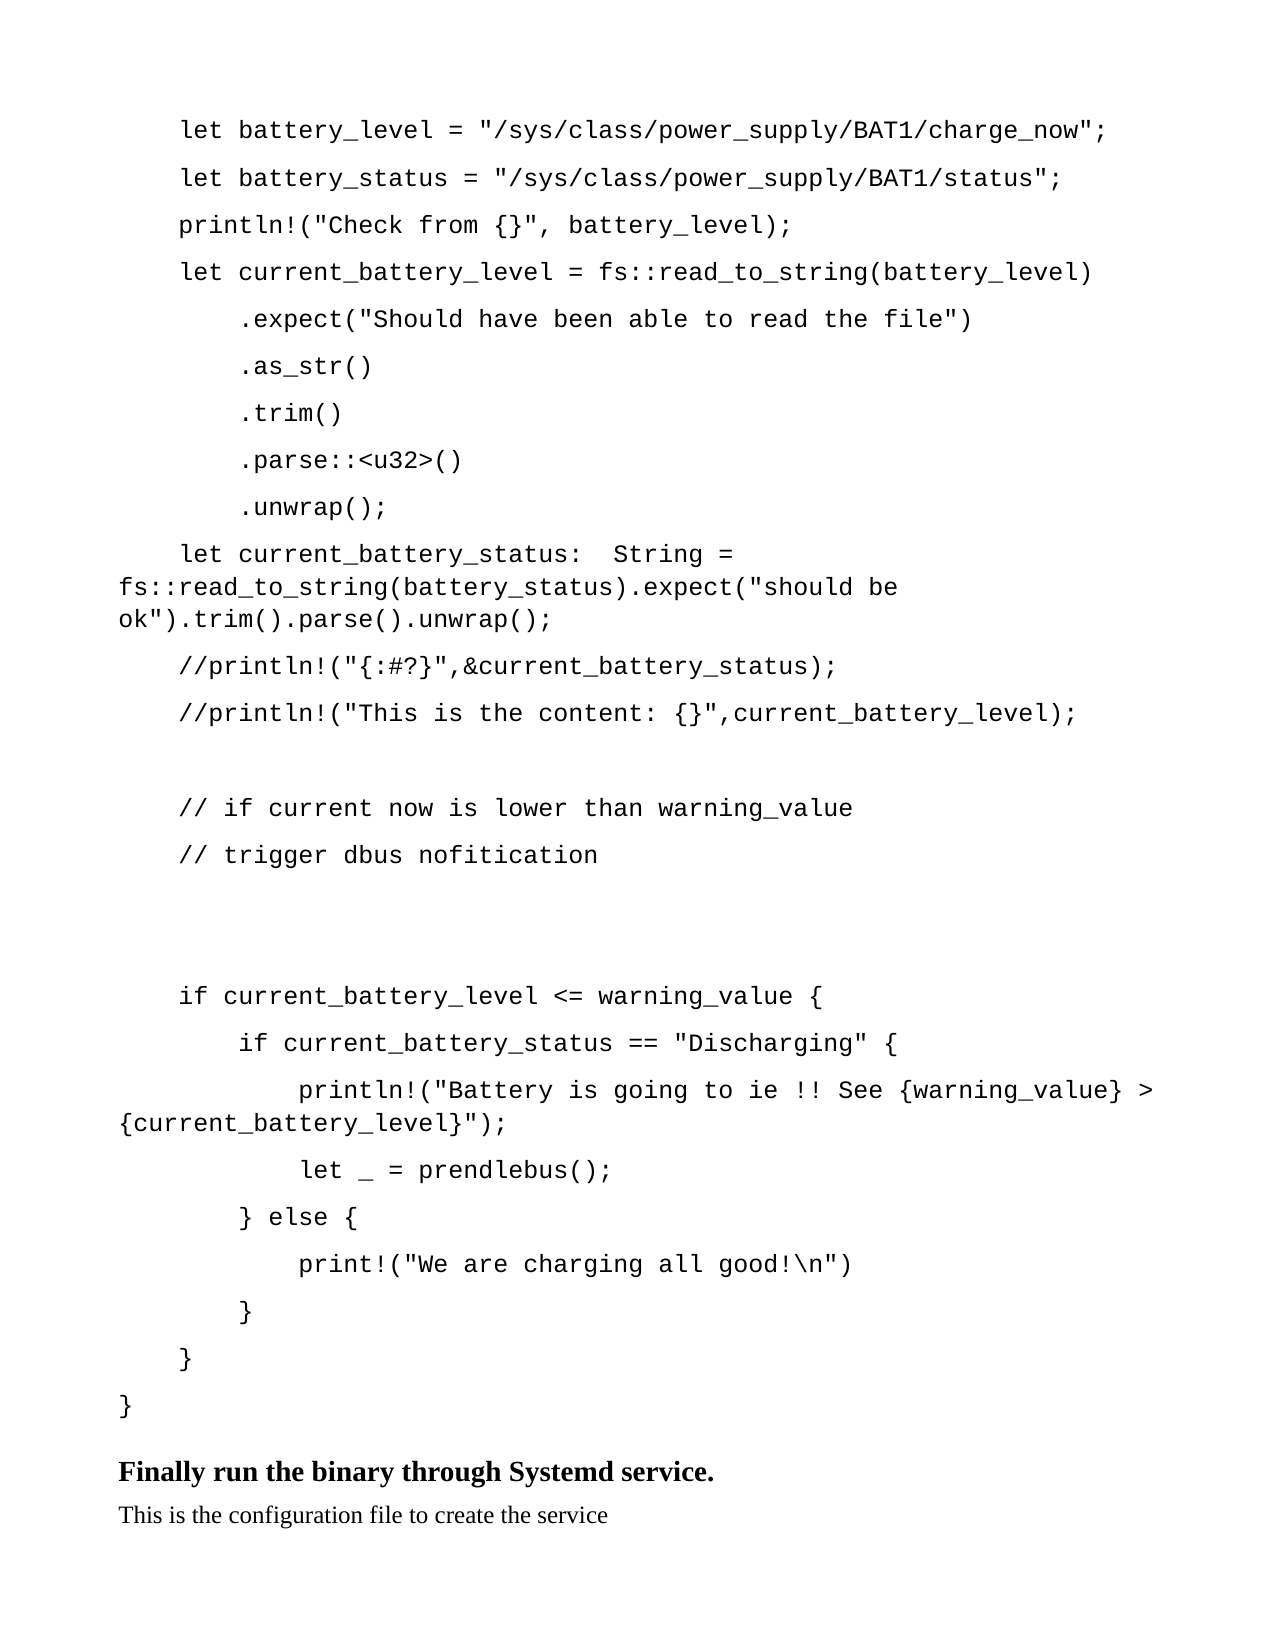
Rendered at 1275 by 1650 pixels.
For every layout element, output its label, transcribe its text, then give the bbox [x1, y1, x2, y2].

text if current_battery_status == "Discharging" { [118, 1031, 1157, 1059]
text .expect("Should have been able to read the file") [118, 306, 1157, 335]
text println!("Check from {}", battery_level); [118, 212, 1157, 241]
text print!("We are charging all good!\n") [118, 1251, 1157, 1280]
text .parse::<u32>() [118, 448, 1157, 476]
text // if current now is lower than warning_value [118, 795, 1157, 823]
text .as_str() [118, 353, 1157, 382]
text println!("Battery is going to ie !! See {warning_value} > {current_battery_level}"); [118, 1078, 1157, 1138]
text } [118, 1298, 1157, 1327]
text // trigger dbus nofitication [118, 842, 1157, 871]
text This is the configuration file to create the service [118, 1500, 1157, 1529]
text let battery_status = "/sys/class/power_supply/BAT1/status"; [118, 165, 1157, 193]
text let current_battery_level = fs::read_to_string(battery_level) [118, 259, 1157, 288]
text .trim() [118, 401, 1157, 429]
text //println!("{:#?}",&current_battery_status); [118, 654, 1157, 682]
text //println!("This is the content: {}",current_battery_level); [118, 701, 1157, 729]
text .unwrap(); [118, 495, 1157, 523]
text } [118, 1346, 1157, 1374]
text if current_battery_level <= warning_value { [118, 983, 1157, 1012]
subtitle Finally run the binary through Systemd service. [118, 1454, 1157, 1488]
text } [118, 1393, 1157, 1421]
text } else { [118, 1204, 1157, 1233]
text let battery_level = "/sys/class/power_supply/BAT1/charge_now"; [118, 118, 1157, 146]
text let current_battery_status: String = fs::read_to_string(battery_status).expect("should be ok").trim().parse().unwrap(); [118, 542, 1157, 635]
text let _ = prendlebus(); [118, 1157, 1157, 1186]
